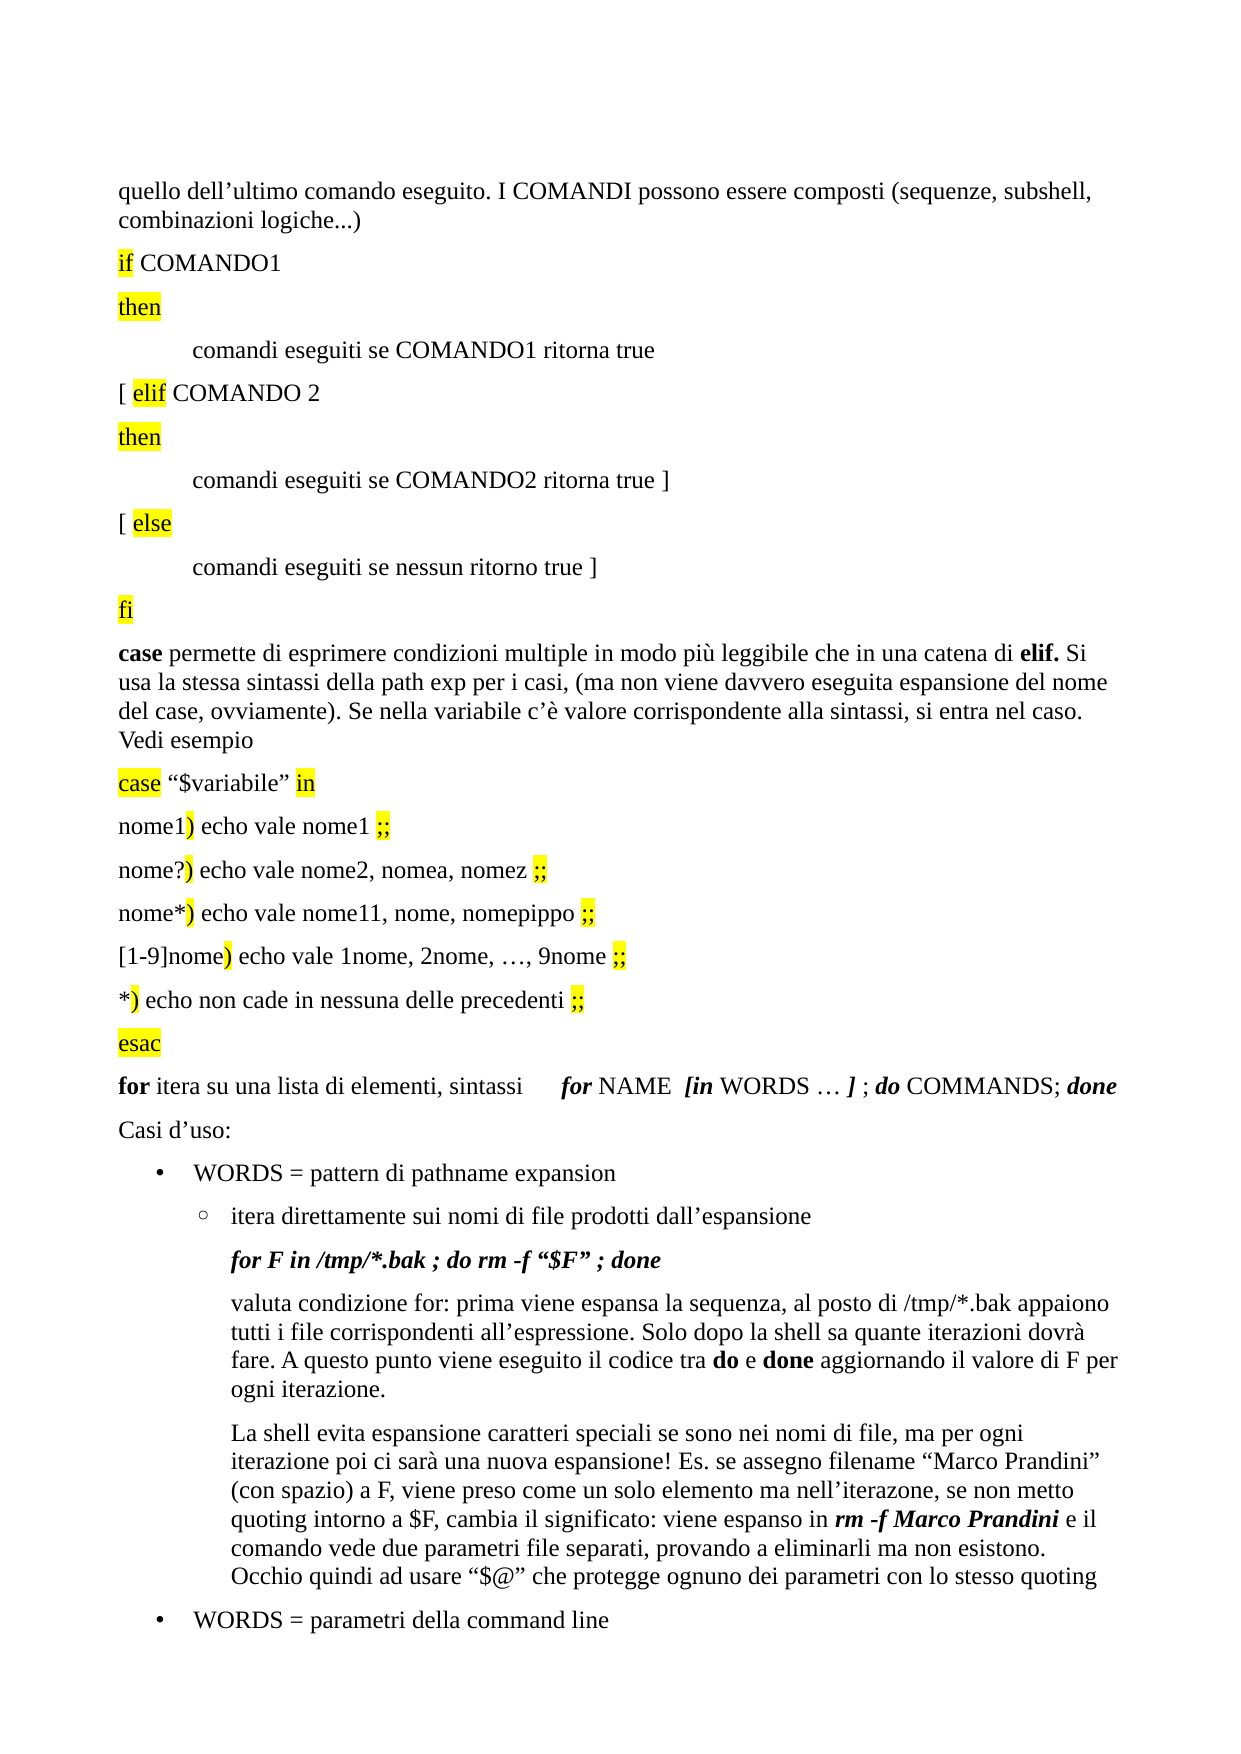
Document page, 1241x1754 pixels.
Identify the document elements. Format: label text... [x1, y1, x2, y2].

text if COMANDO1 [118, 248, 1122, 277]
text case “$variabile” in [118, 768, 1122, 797]
list for F in /tmp/*.bak ; do rm -f “$F” ; done [193, 1245, 1122, 1273]
list itera direttamente sui nomi di file prodotti dall’espansione [193, 1201, 1122, 1230]
text comandi eseguiti se COMANDO2 ritorna true ] [118, 465, 1122, 494]
text fi [118, 595, 1122, 624]
text [ else [118, 508, 1122, 537]
text nome?) echo vale nome2, nomea, nomez ;; [118, 855, 1122, 883]
text esac [118, 1028, 1122, 1057]
text nome*) echo vale nome11, nome, nomepippo ;; [118, 898, 1122, 927]
list valuta condizione for: prima viene espansa la sequenza, al posto di /tmp/*.bak appaiono tutti i file corrispondenti all’espressione. Solo dopo la shell sa quante iterazioni dovrà fare. A questo punto viene eseguito il codice tra do e done aggiornando il valore di F per ogni iterazione. [193, 1288, 1122, 1403]
text *) echo non cade in nessuna delle precedenti ;; [118, 985, 1122, 1013]
text comandi eseguiti se nessun ritorno true ] [118, 552, 1122, 581]
text [ elif COMANDO 2 [118, 378, 1122, 407]
list WORDS = pattern di pathname expansion [156, 1158, 1122, 1187]
text quello dell’ultimo comando eseguito. I COMANDI possono essere composti (sequenze, subshell, combinazioni logiche...) [118, 176, 1122, 234]
list WORDS = parametri della command line [156, 1605, 1122, 1633]
text then [118, 422, 1122, 451]
list La shell evita espansione caratteri speciali se sono nei nomi di file, ma per ogni iterazione poi ci sarà una nuova espansione! Es. se assegno filename “Marco Prandini” (con spazio) a F, viene preso come un solo elemento ma nell’iterazone, se non metto quoting intorno a $F, cambia il significato: viene espanso in rm -f Marco Prandini e il comando vede due parametri file separati, provando a eliminarli ma non esistono. Occhio quindi ad usare “$@” che protegge ognuno dei parametri con lo stesso quoting [193, 1418, 1122, 1590]
text comandi eseguiti se COMANDO1 ritorna true [118, 335, 1122, 364]
text [1-9]nome) echo vale 1nome, 2nome, …, 9nome ;; [118, 941, 1122, 970]
text Casi d’uso: [118, 1115, 1122, 1143]
text nome1) echo vale nome1 ;; [118, 811, 1122, 840]
text for itera su una lista di elementi, sintassi for NAME [in WORDS … ] ; do COMMANDS; done [118, 1071, 1122, 1100]
text case permette di esprimere condizioni multiple in modo più leggibile che in una catena di elif. Si usa la stessa sintassi della path exp per i casi, (ma non viene davvero eseguita espansione del nome del case, ovviamente). Se nella variabile c’è valore corrispondente alla sintassi, si entra nel caso. Vedi esempio [118, 638, 1122, 753]
text then [118, 292, 1122, 321]
